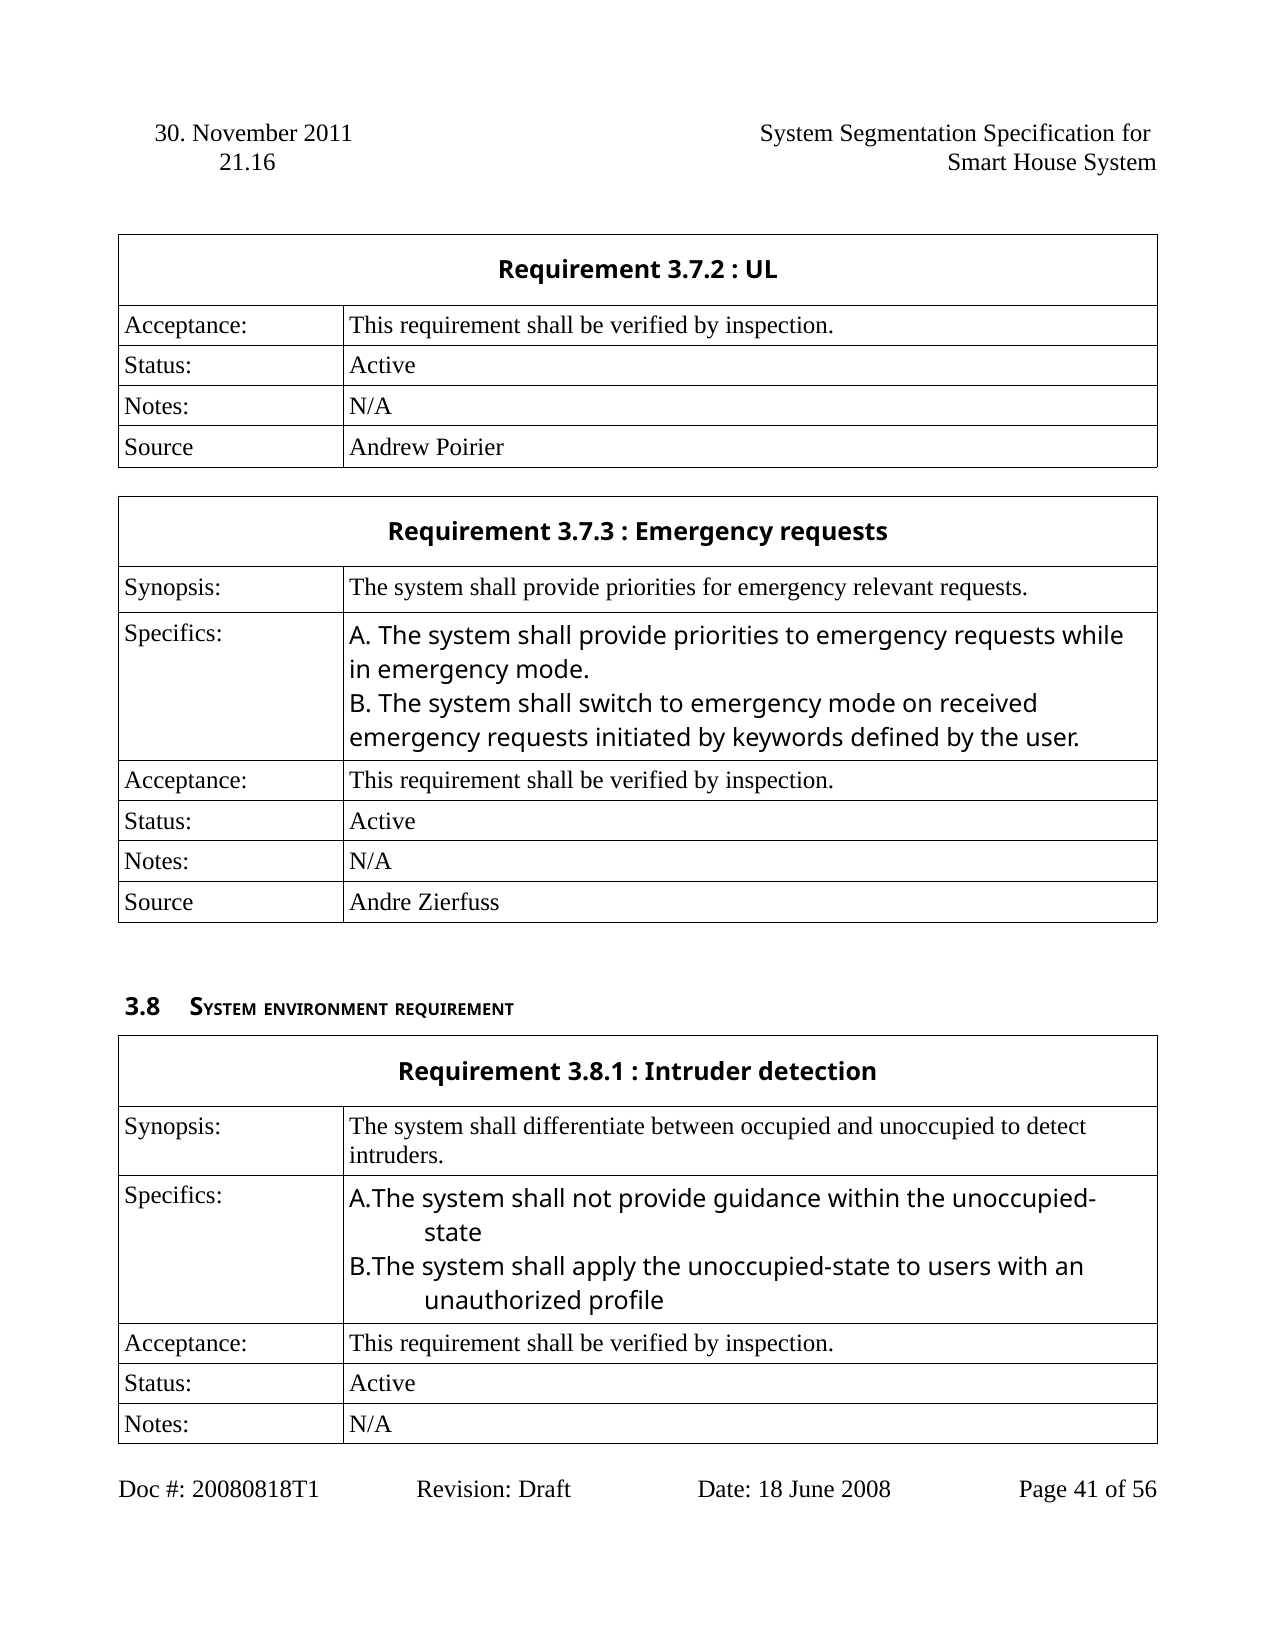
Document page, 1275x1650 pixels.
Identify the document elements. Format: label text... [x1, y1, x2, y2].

table_cell The system shall differentiate between occupied and unoccupied to detect intruders. [344, 1107, 1157, 1174]
table_cell N/A [344, 841, 1157, 881]
table_cell Status: [119, 346, 343, 385]
table_cell Acceptance: [119, 306, 343, 345]
table_header Requirement 3.7.3 : Emergency requests [119, 497, 1157, 566]
table_cell Active [344, 801, 1157, 840]
table_cell Notes: [119, 1404, 343, 1443]
table_cell Specifics: [119, 613, 343, 760]
table_cell Synopsis: [119, 1107, 343, 1174]
table_header Requirement 3.7.2 : UL [119, 235, 1157, 304]
table_cell Acceptance: [119, 761, 343, 800]
table_cell The system shall provide priorities for emergency relevant requests. [344, 567, 1157, 612]
table_cell Notes: [119, 386, 343, 425]
table_cell Active [344, 1364, 1157, 1403]
subtitle System environment requirement [118, 988, 1157, 1022]
table_cell N/A [344, 1404, 1157, 1443]
table_header Requirement 3.8.1 : Intruder detection [119, 1036, 1157, 1106]
table_cell Status: [119, 801, 343, 840]
table_cell N/A [344, 386, 1157, 425]
table_cell Andrew Poirier [344, 426, 1157, 467]
table_cell Active [344, 346, 1157, 385]
table_cell Andre Zierfuss [344, 882, 1157, 922]
table_cell This requirement shall be verified by inspection. [344, 761, 1157, 800]
table_cell Synopsis: [119, 567, 343, 612]
table_cell Source [119, 882, 343, 922]
table_cell Notes: [119, 841, 343, 881]
table_cell A. The system shall provide priorities to emergency requests while in emergency mode. B. The system shall switch to emergency mode on received emergency requests initiated by keywords defined by the user. [344, 613, 1157, 760]
table_cell Specifics: [119, 1176, 343, 1322]
table_cell Source [119, 426, 343, 467]
table_cell The system shall not provide guidance within the unoccupied-state The system shall apply the unoccupied-state to users with an unauthorized profile [344, 1176, 1157, 1322]
table_cell Acceptance: [119, 1324, 343, 1363]
table_cell This requirement shall be verified by inspection. [344, 1324, 1157, 1363]
table_cell This requirement shall be verified by inspection. [344, 306, 1157, 345]
table_cell Status: [119, 1364, 343, 1403]
